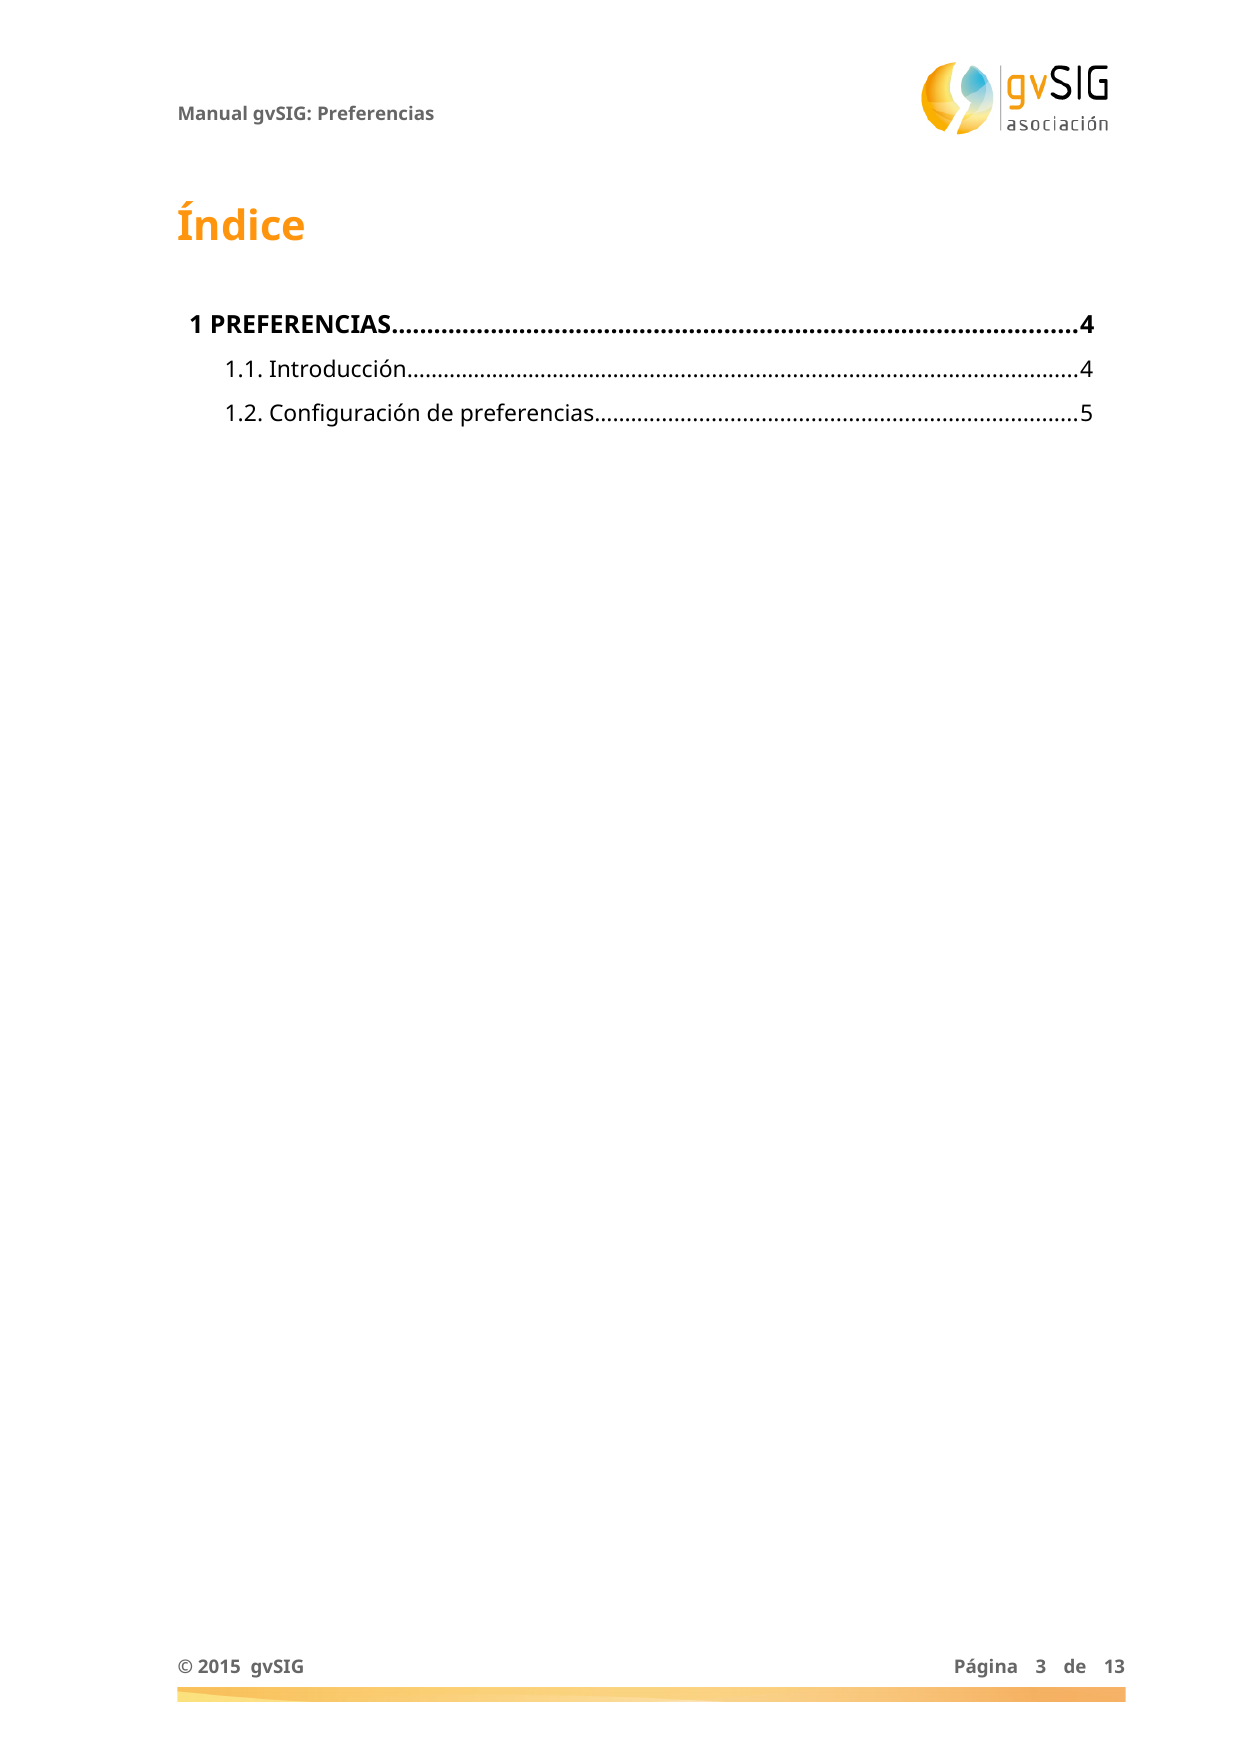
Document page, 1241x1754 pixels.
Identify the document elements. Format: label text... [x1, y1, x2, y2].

picture [177, 1687, 1126, 1702]
picture [902, 47, 1122, 148]
text 1.2. Configuración de preferencias 5 [218, 397, 1125, 428]
text 1 preferencias 4 [189, 306, 1125, 340]
text 1.1. Introducción 4 [218, 353, 1125, 384]
text Índice [177, 196, 1125, 253]
